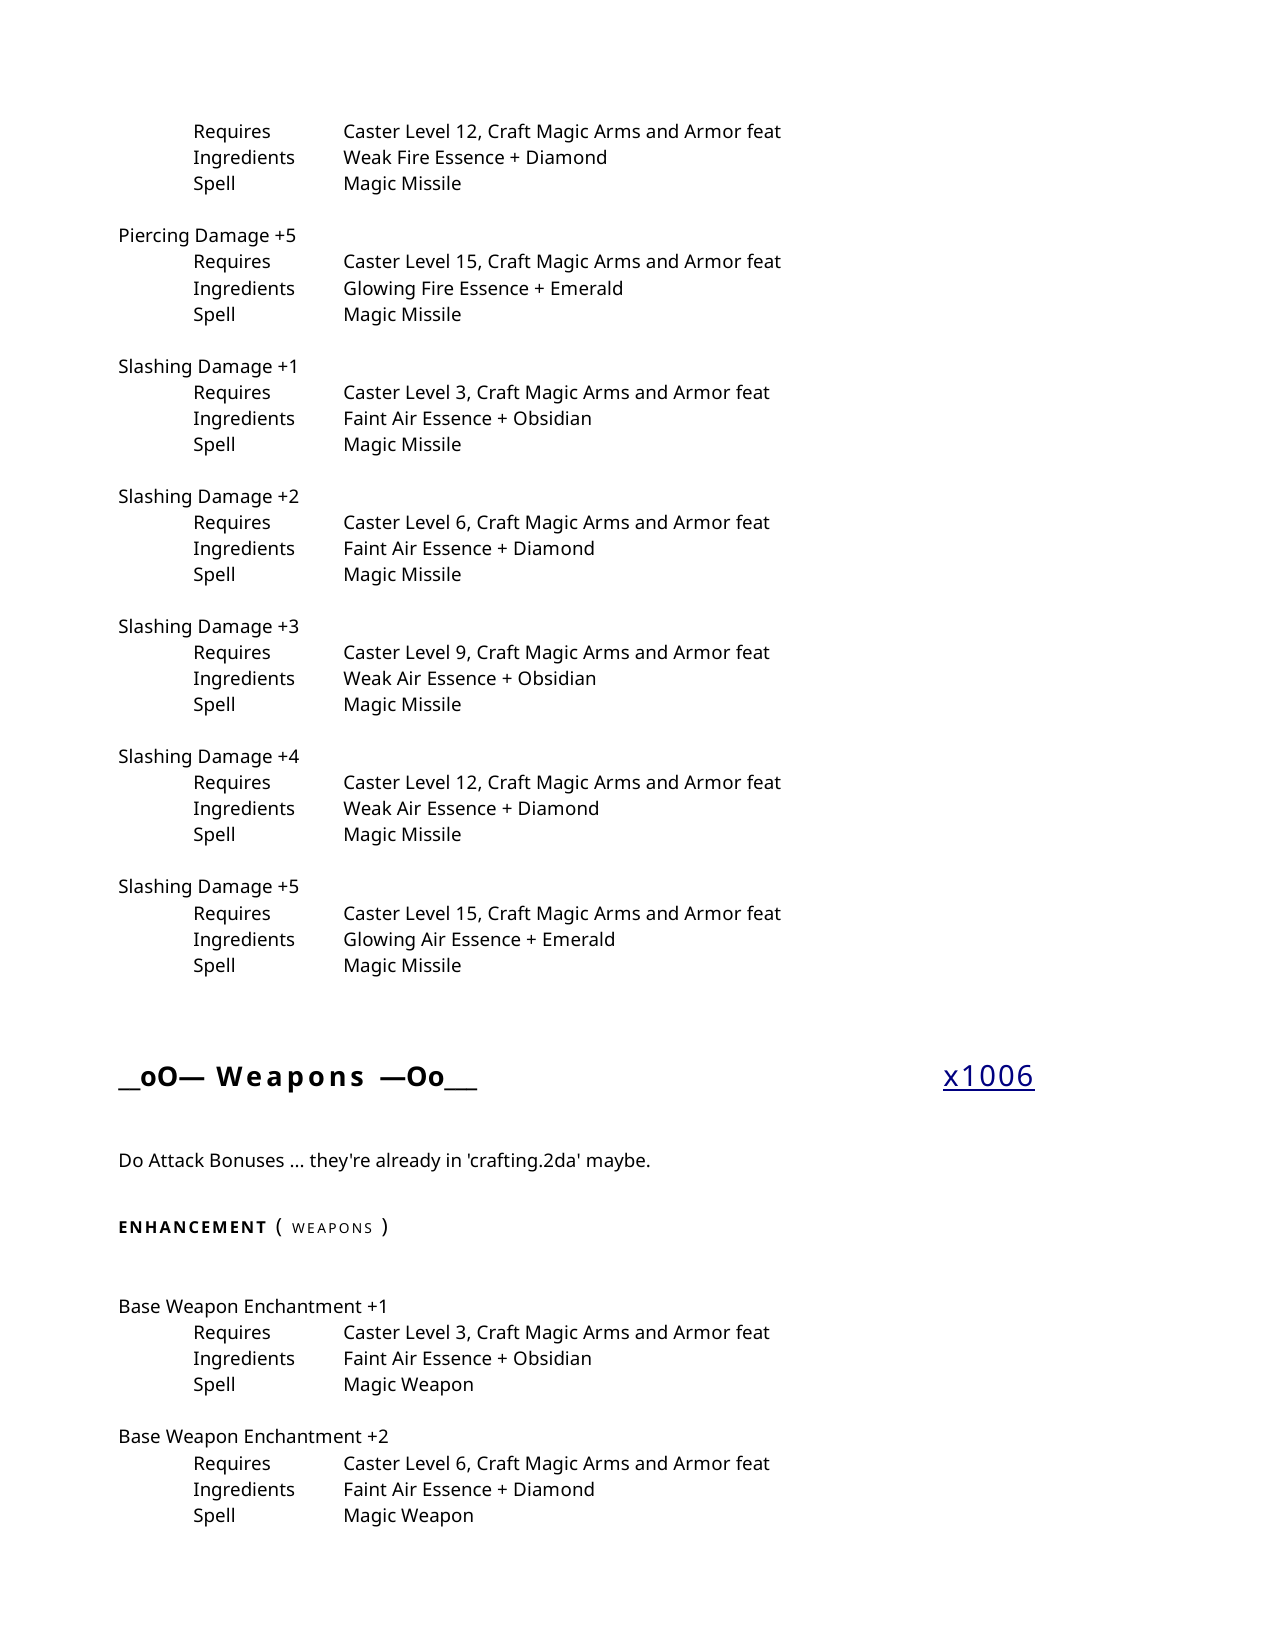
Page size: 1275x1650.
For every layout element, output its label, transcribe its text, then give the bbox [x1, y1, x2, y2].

text enhancement ( weapons ) [118, 1207, 1157, 1241]
text Base Weapon Enchantment +2 [118, 1423, 1157, 1449]
text Do Attack Bonuses ... they're already in 'crafting.2da' maybe. [118, 1147, 1157, 1173]
text __oO— Weapons —Oo___ x1006 [118, 1056, 1157, 1095]
text Requires Caster Level 15, Craft Magic Arms and Armor feat [118, 248, 1157, 274]
text Slashing Damage +4 [118, 743, 1157, 769]
text Ingredients Faint Air Essence + Obsidian [118, 404, 1157, 431]
text Spell Magic Weapon [118, 1502, 1157, 1528]
text Requires Caster Level 6, Craft Magic Arms and Armor feat [118, 509, 1157, 535]
text Requires Caster Level 6, Craft Magic Arms and Armor feat [118, 1449, 1157, 1476]
text Piercing Damage +5 [118, 222, 1157, 248]
text Spell Magic Missile [118, 951, 1157, 977]
text Requires Caster Level 9, Craft Magic Arms and Armor feat [118, 639, 1157, 665]
text Ingredients Weak Air Essence + Obsidian [118, 665, 1157, 691]
text Ingredients Weak Air Essence + Diamond [118, 795, 1157, 821]
text Slashing Damage +1 [118, 352, 1157, 378]
text Base Weapon Enchantment +1 [118, 1293, 1157, 1319]
text Spell Magic Missile [118, 431, 1157, 457]
text Spell Magic Missile [118, 300, 1157, 326]
text Ingredients Faint Air Essence + Diamond [118, 1476, 1157, 1502]
text Spell Magic Weapon [118, 1371, 1157, 1397]
text Spell Magic Missile [118, 691, 1157, 717]
text Ingredients Glowing Air Essence + Emerald [118, 925, 1157, 951]
text Ingredients Faint Air Essence + Obsidian [118, 1345, 1157, 1371]
text Ingredients Weak Fire Essence + Diamond [118, 144, 1157, 170]
text Requires Caster Level 15, Craft Magic Arms and Armor feat [118, 899, 1157, 925]
text Spell Magic Missile [118, 821, 1157, 847]
text Ingredients Faint Air Essence + Diamond [118, 535, 1157, 561]
text Slashing Damage +3 [118, 613, 1157, 639]
text Requires Caster Level 12, Craft Magic Arms and Armor feat [118, 118, 1157, 144]
text Ingredients Glowing Fire Essence + Emerald [118, 274, 1157, 300]
text Spell Magic Missile [118, 170, 1157, 196]
text Requires Caster Level 3, Craft Magic Arms and Armor feat [118, 378, 1157, 404]
text Slashing Damage +2 [118, 483, 1157, 509]
text Requires Caster Level 12, Craft Magic Arms and Armor feat [118, 769, 1157, 795]
text Slashing Damage +5 [118, 873, 1157, 899]
text Spell Magic Missile [118, 561, 1157, 587]
text Requires Caster Level 3, Craft Magic Arms and Armor feat [118, 1319, 1157, 1345]
